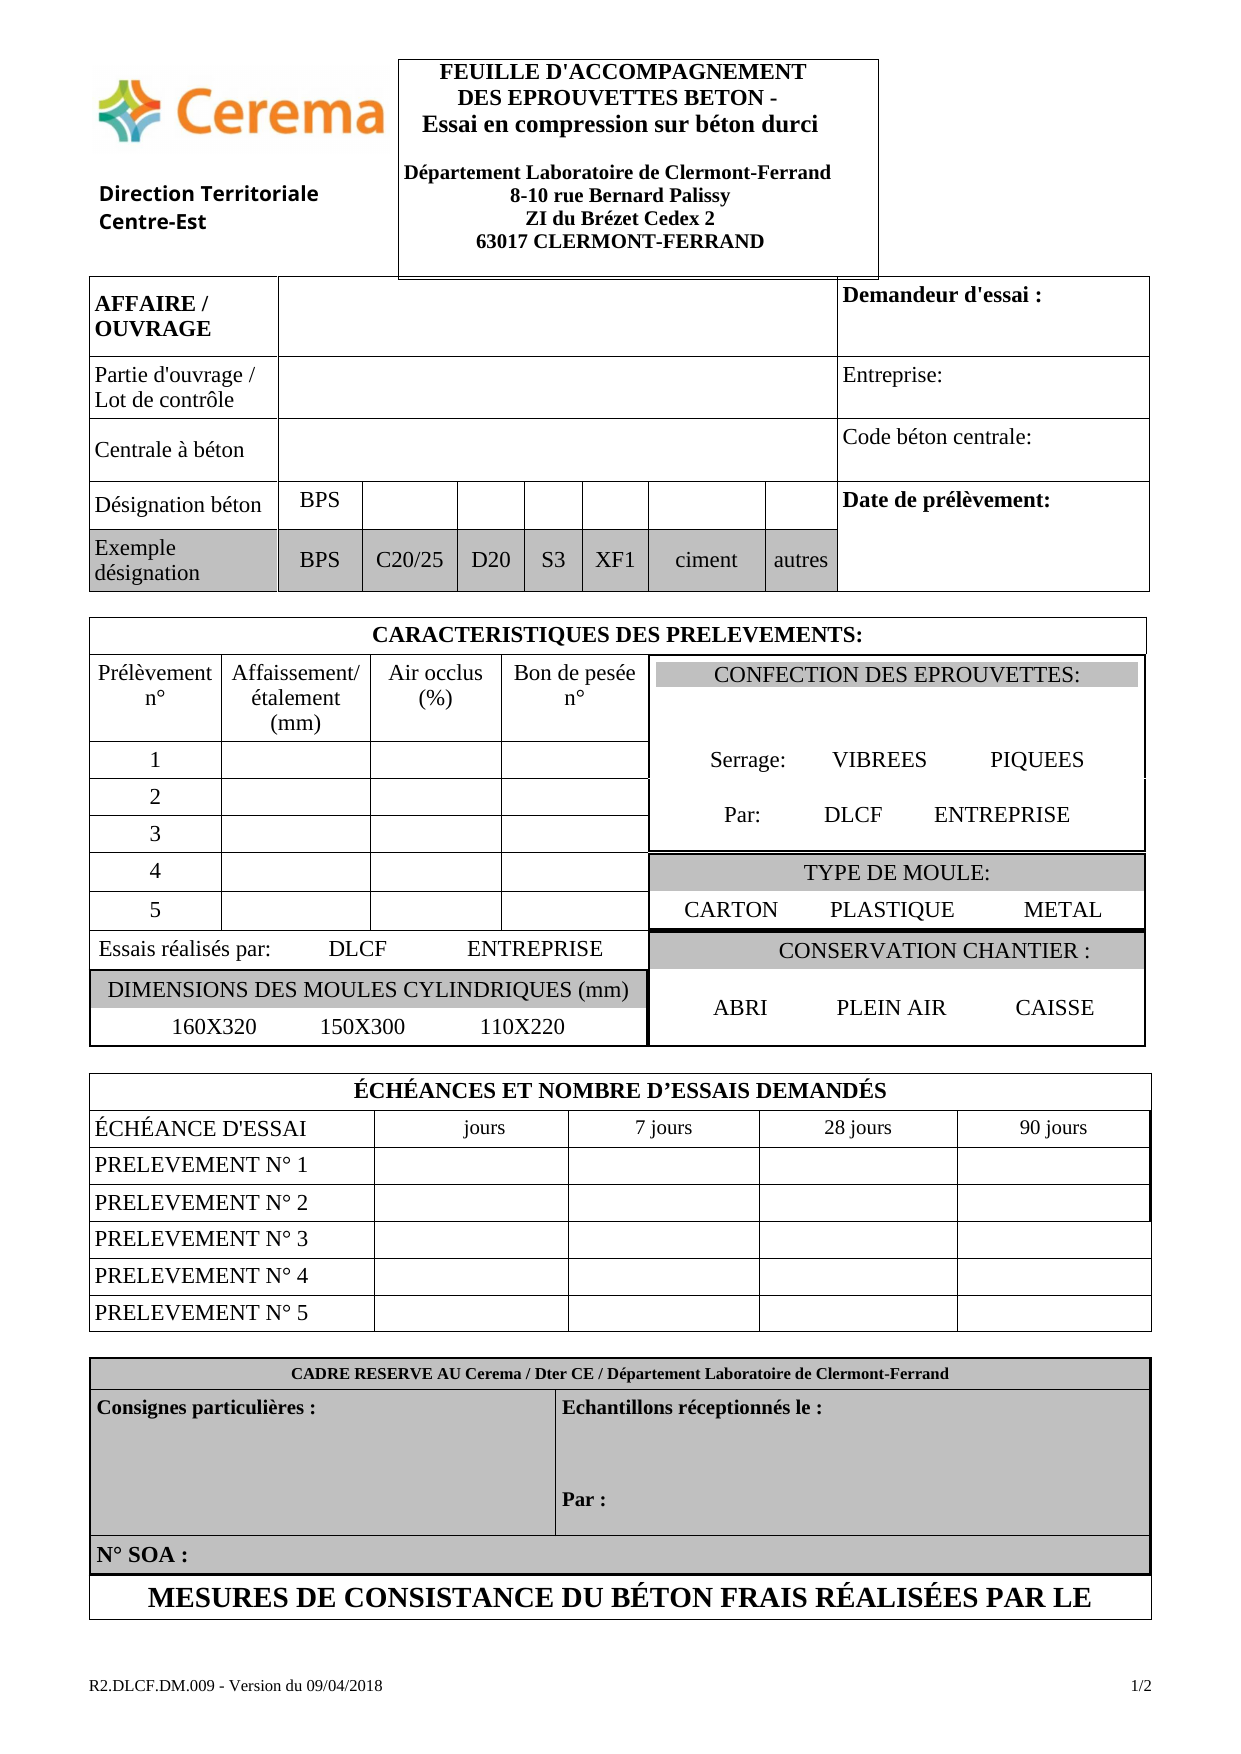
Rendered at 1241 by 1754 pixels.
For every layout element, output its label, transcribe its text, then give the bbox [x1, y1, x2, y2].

table_cell autres [766, 530, 837, 591]
table_cell Désignation béton [90, 482, 277, 529]
table_cell [222, 779, 370, 815]
table_cell [958, 1148, 1149, 1184]
table_cell [760, 1296, 957, 1331]
text [88, 59, 398, 110]
table_header AFFAIRE / OUVRAGE [90, 277, 277, 356]
table_cell Centrale à béton [90, 419, 277, 481]
table_cell [502, 853, 648, 891]
table_cell Date de prélèvement: [838, 482, 1149, 529]
table_cell Essais réalisés par: DLCF ENTREPRISE [90, 931, 648, 969]
text [879, 110, 1152, 138]
table_cell [371, 779, 501, 815]
table_cell [375, 1296, 568, 1331]
text Département Laboratoire de Clermont-Ferrand [399, 161, 878, 184]
table_cell CONFECTION DES EPROUVETTES: [650, 656, 1144, 742]
table_cell Code béton centrale: [838, 419, 1149, 481]
table_cell échéance D'ESSAI [90, 1111, 374, 1147]
text [879, 59, 1152, 110]
table_cell Partie d'ouvrage / Lot de contrôle [90, 357, 277, 418]
table_cell PRELEVEMENT N° 2 [90, 1185, 374, 1221]
table_header Demandeur d'essai : [838, 277, 1149, 356]
table_cell [569, 1148, 759, 1184]
table_header CARACTERISTIQUES DES PRELEVEMENTS: [90, 618, 1146, 654]
text Essai en compression sur béton durci [399, 110, 878, 138]
table_cell [583, 482, 648, 529]
text ZI du Brézet Cedex 2 [879, 207, 1152, 230]
table_cell [371, 853, 501, 891]
table_cell D20 [458, 530, 524, 591]
table_cell [502, 892, 648, 930]
table_cell Exemple désignation [90, 530, 277, 591]
table_cell [375, 1185, 568, 1221]
table_cell PRELEVEMENT N° 4 [90, 1259, 374, 1295]
table_cell 160X320 150X300 110X220 [91, 1008, 646, 1045]
text [88, 230, 398, 253]
table_cell [569, 1259, 759, 1295]
table_cell [958, 1296, 1151, 1331]
table_cell Echantillons réceptionnés le : Par : [556, 1390, 1149, 1535]
table_cell [279, 419, 837, 481]
table_header mesures de consistance du béton frais réalisées par le [90, 1576, 1151, 1619]
table_cell CARTON PLASTIQUE METAL [650, 891, 1144, 928]
table_cell [766, 482, 837, 529]
table_cell S3 [525, 530, 582, 591]
table_cell Par: DLCF ENTREPRISE [650, 779, 1144, 850]
table_cell PRELEVEMENT N° 1 [90, 1148, 374, 1184]
table_cell [279, 357, 837, 418]
table_cell [502, 742, 648, 778]
table_cell [363, 482, 457, 529]
text ZI du Brézet Cedex 2 [88, 207, 398, 230]
table_cell [569, 1185, 759, 1221]
table_header Échéances et nombre d’essais demandés [90, 1074, 1151, 1110]
table_cell [222, 816, 370, 852]
text [879, 161, 1152, 184]
table_cell ciment [649, 530, 765, 591]
table_cell [838, 529, 1149, 591]
table_cell 90 jours [958, 1111, 1149, 1147]
table_cell [649, 482, 765, 529]
table_cell [958, 1185, 1149, 1221]
table_cell BPS [279, 530, 362, 591]
table_cell [760, 1259, 957, 1295]
table_cell [958, 1259, 1151, 1295]
table_cell [569, 1222, 759, 1258]
table_cell N° SOA : [91, 1536, 1149, 1573]
table_cell Serrage: VIBREES PIQUEES [650, 742, 1144, 778]
table_cell [458, 482, 524, 529]
table_cell Affaissement/étalement (mm) [222, 655, 370, 741]
table_cell [502, 816, 648, 852]
table_cell [371, 892, 501, 930]
table_cell DIMENSIONS DES MOULES CYLINDRIQUES (mm) [91, 971, 646, 1008]
table_cell [371, 742, 501, 778]
table_cell Prélèvement n° [90, 655, 221, 741]
table_cell 5 [90, 892, 221, 930]
table_cell TYPE DE MOULE: [650, 855, 1144, 891]
table_cell [525, 482, 582, 529]
text ZI du Brézet Cedex 2 [399, 207, 878, 230]
text [88, 161, 398, 184]
table_cell 1 [90, 742, 221, 778]
table_cell Air occlus (%) [371, 655, 501, 741]
table_cell [375, 1222, 568, 1258]
table_header CADRE RESERVE AU Cerema / Dter CE / Département Laboratoire de Clermont-Ferrand [91, 1359, 1149, 1389]
table_cell 7 jours [569, 1111, 759, 1147]
table_cell [222, 853, 370, 891]
table_cell ABRI PLEIN AIR CAISSE [650, 969, 1144, 1045]
table_cell jours [375, 1111, 568, 1147]
table_cell C20/25 [363, 530, 457, 591]
text FEUILLE D'ACCOMPAGNEMENT DES EPROUVETTES BETON - [399, 60, 878, 110]
table_header [279, 277, 837, 356]
table_cell 3 [90, 816, 221, 852]
table_cell [569, 1296, 759, 1331]
table_cell [958, 1222, 1151, 1258]
table_cell [375, 1259, 568, 1295]
table_cell [760, 1222, 957, 1258]
table_cell [760, 1185, 957, 1221]
table_cell [371, 816, 501, 852]
table_cell XF1 [583, 530, 648, 591]
table_cell PRELEVEMENT N° 3 [90, 1222, 374, 1258]
table_cell BPS [279, 482, 362, 529]
table_cell [222, 742, 370, 778]
table_cell [760, 1148, 957, 1184]
table_cell 28 jours [760, 1111, 957, 1147]
table_cell [502, 779, 648, 815]
table_cell 4 [90, 853, 221, 891]
table_cell CONSERVATION CHANTIER : [650, 933, 1144, 969]
table_cell [375, 1148, 568, 1184]
table_cell 2 [90, 779, 221, 815]
table_cell [222, 892, 370, 930]
text 63017 CLERMONT-FERRAND [399, 230, 878, 253]
table_cell Consignes particulières : [91, 1390, 555, 1535]
table_cell PRELEVEMENT N° 5 [90, 1296, 374, 1331]
table_cell Entreprise: [838, 357, 1149, 418]
text [879, 230, 1152, 253]
table_cell Bon de pesée n° [502, 655, 648, 741]
